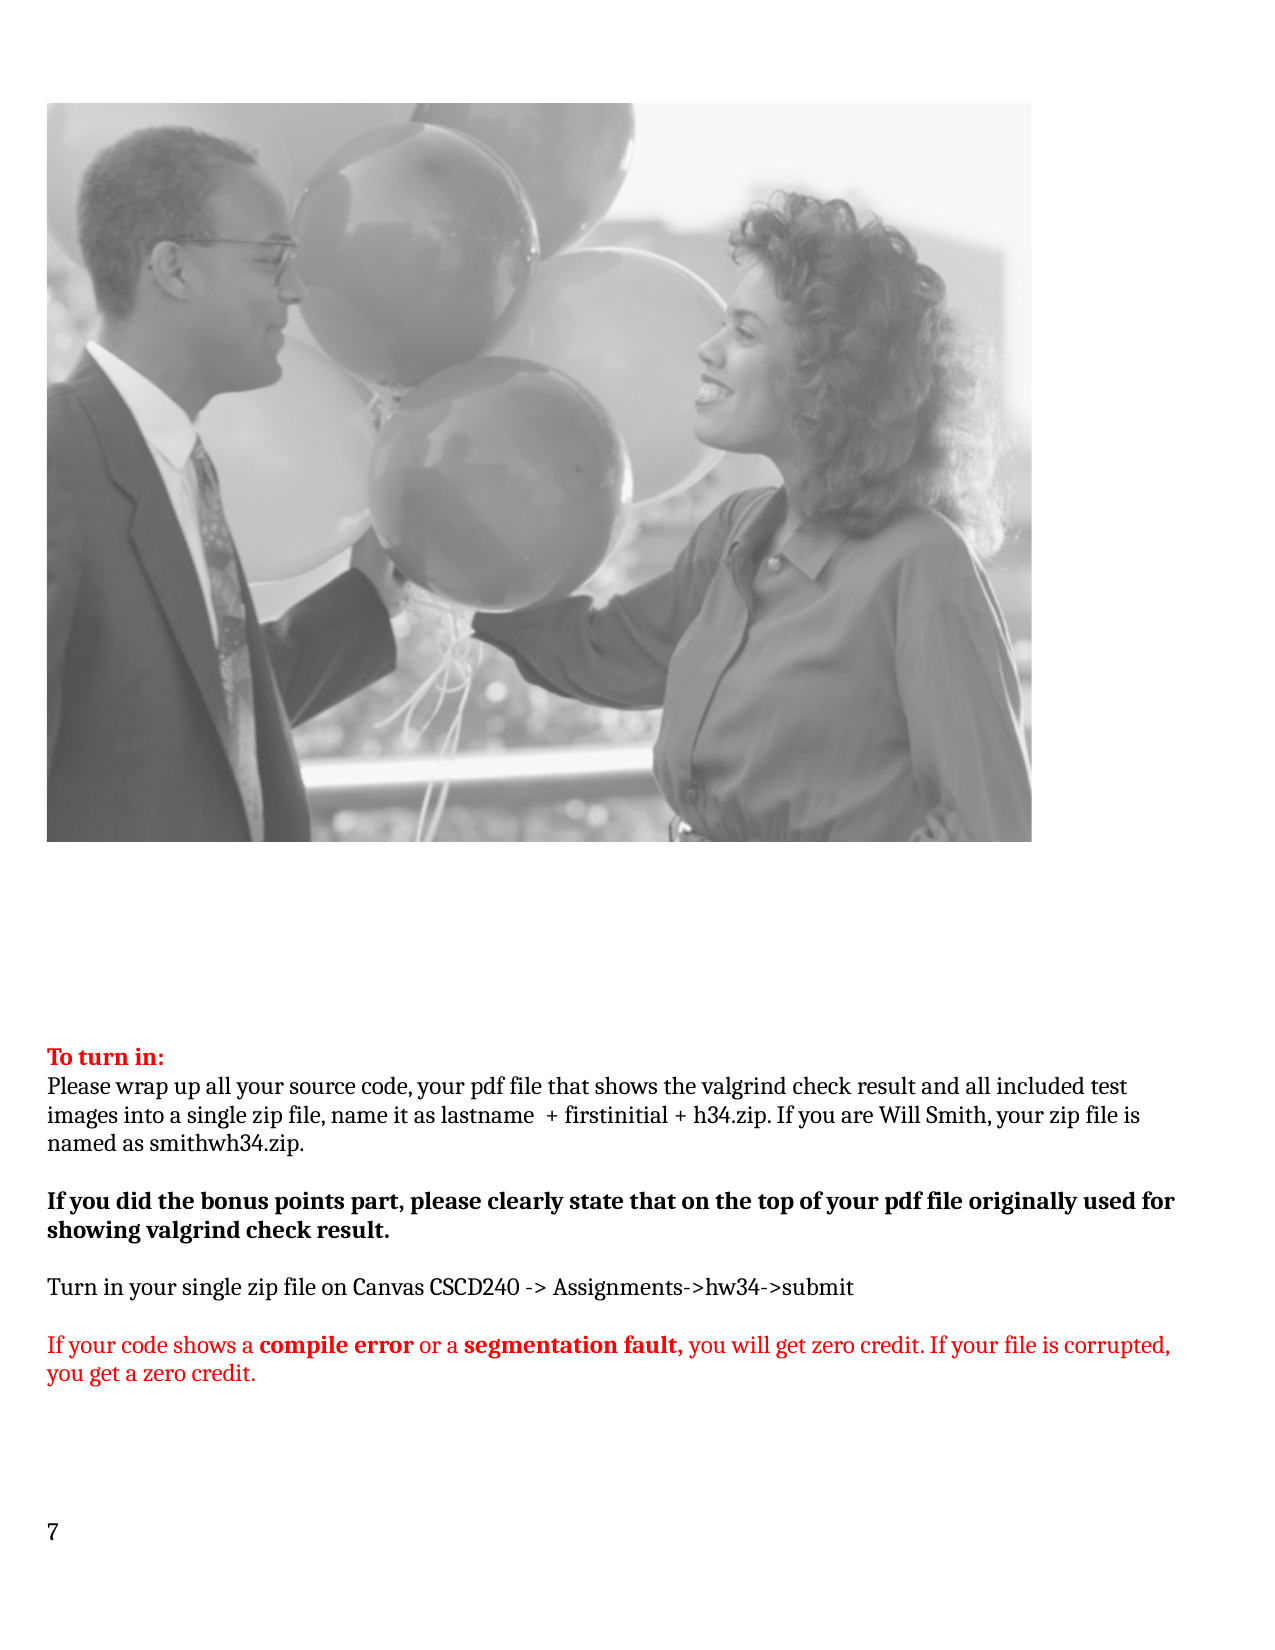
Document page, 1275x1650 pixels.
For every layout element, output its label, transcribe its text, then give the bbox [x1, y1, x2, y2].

picture [46, 103, 1032, 842]
text Turn in your single zip file on Canvas CSCD240 -> Assignments->hw34->submit [47, 1273, 1191, 1302]
text If your code shows a compile error or a segmentation fault, you will get zero credit. If your file is corrupted, you get a zero credit. [47, 1331, 1191, 1388]
text Please wrap up all your source code, your pdf file that shows the valgrind check result and all included test images into a single zip file, name it as lastname + firstinitial + h34.zip. If you are Will Smith, your zip file is named as smithwh34.zip. [47, 1072, 1191, 1158]
text To turn in: [47, 1043, 1191, 1072]
text If you did the bonus points part, please clearly state that on the top of your pdf file originally used for showing valgrind check result. [47, 1187, 1191, 1244]
